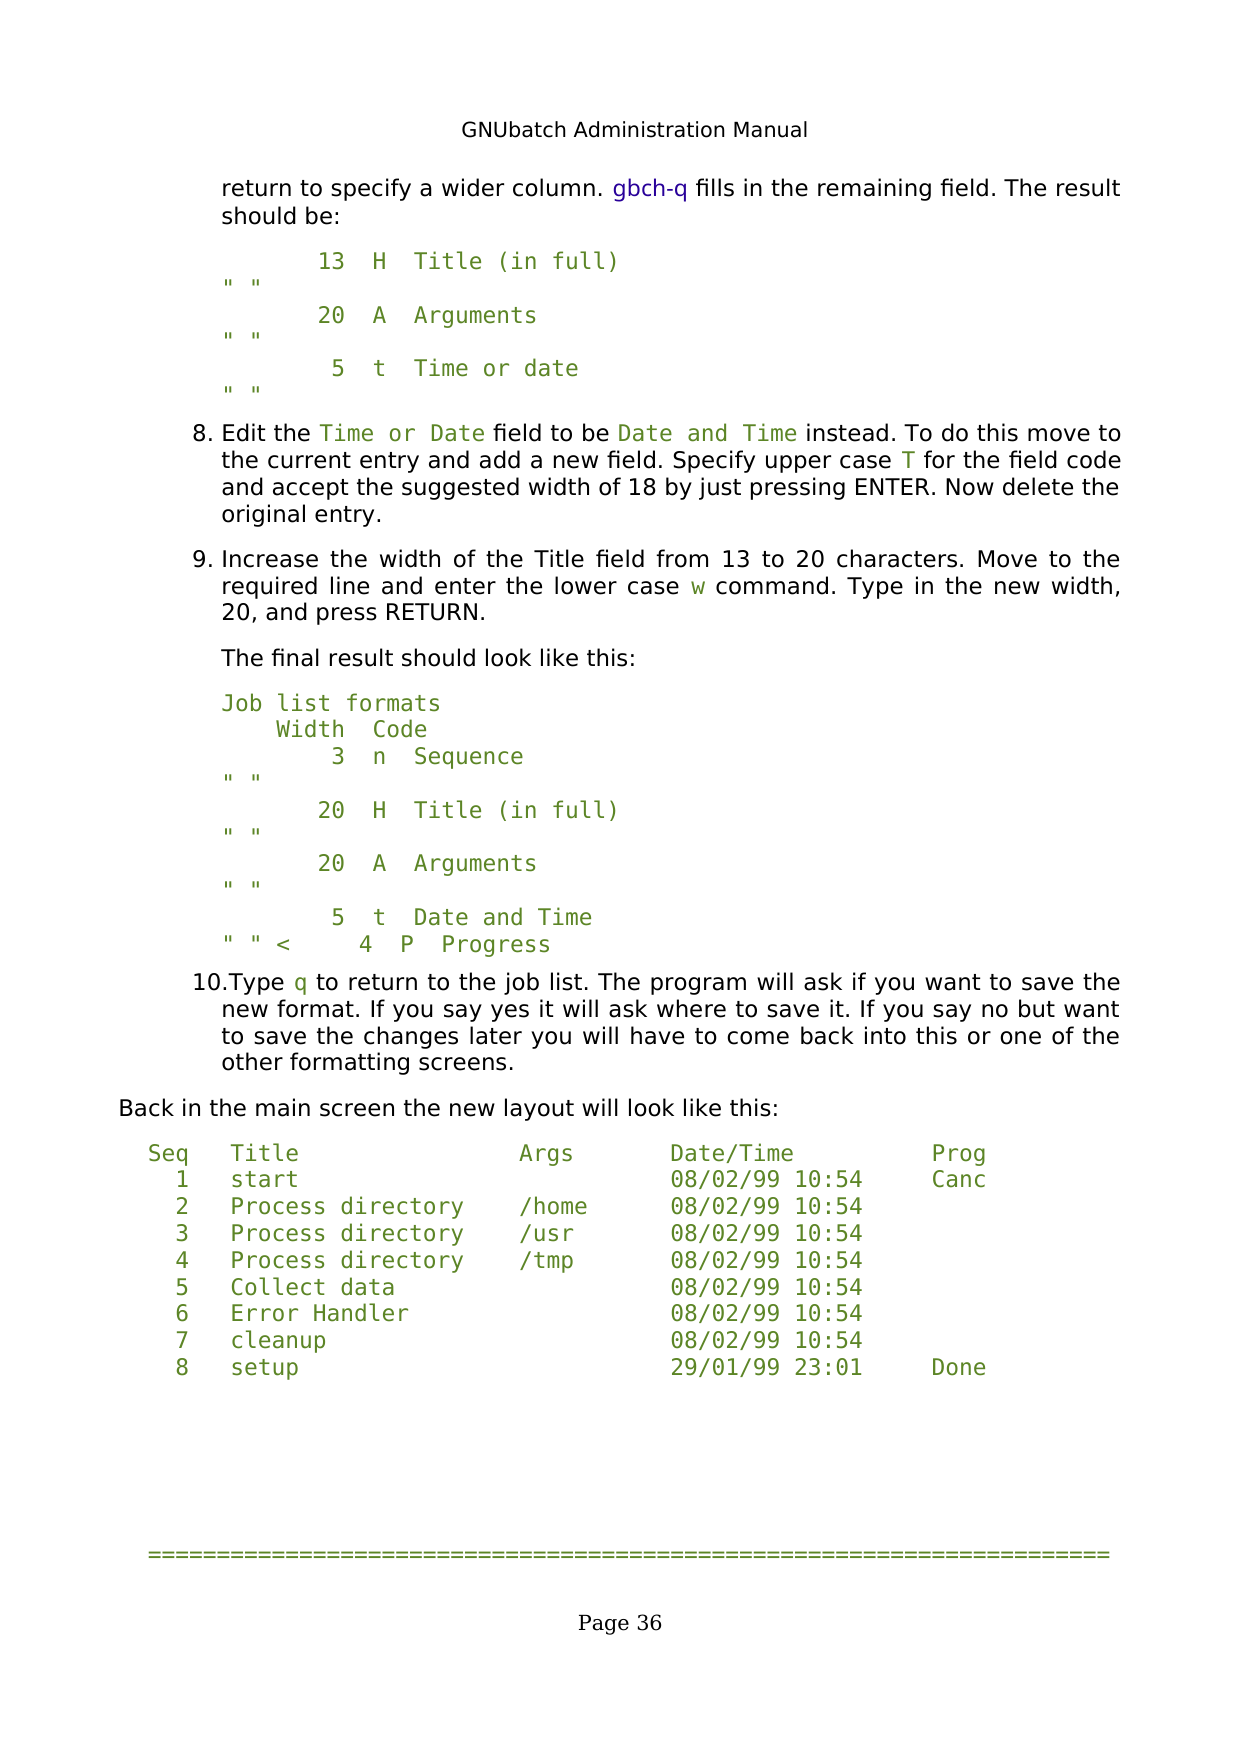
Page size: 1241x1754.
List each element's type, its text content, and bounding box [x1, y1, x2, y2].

list 20 A Arguments [192, 850, 1122, 877]
text 1 start 08/02/99 10:54 Canc [148, 1167, 1122, 1193]
list Edit the Time or Date field to be Date and Time instead. To do this move to the current entry and add a new field. Specify upper case T for the field code and accept the suggested width of 18 by just pressing ENTER. Now delete the original entry. [192, 421, 1122, 528]
text 2 Process directory /home 08/02/99 10:54 [148, 1193, 1122, 1220]
text 7 cleanup 08/02/99 10:54 [148, 1327, 1122, 1354]
list " " [192, 275, 1122, 302]
list " " < 4 P Progress [192, 931, 1122, 957]
list " " [192, 328, 1122, 355]
list Type q to return to the job list. The program will ask if you want to save the new format. If you say yes it will ask where to save it. If you say no but want to save the changes later you will have to come back into this or one of the other formatting screens. [192, 969, 1122, 1076]
list 20 H Title (in full) [192, 797, 1122, 824]
text 4 Process directory /tmp 08/02/99 10:54 [148, 1247, 1122, 1274]
list 20 A Arguments [192, 302, 1122, 328]
text 8 setup 29/01/99 23:01 Done [148, 1354, 1122, 1381]
list " " [192, 382, 1122, 409]
text 6 Error Handler 08/02/99 10:54 [148, 1300, 1122, 1327]
list 13 H Title (in full) [192, 248, 1122, 275]
list Increase the width of the Title field from 13 to 20 characters. Move to the required line and enter the lower case w command. Type in the new width, 20, and press RETURN. [192, 546, 1122, 626]
list Width Code [192, 717, 1122, 743]
text ====================================================================== [148, 1541, 1122, 1568]
list 5 t Time or date [192, 355, 1122, 382]
list return to specify a wider column. gbch-q fills in the remaining field. The result should be: [192, 172, 1122, 230]
list Job list formats [192, 690, 1122, 717]
text 3 Process directory /usr 08/02/99 10:54 [148, 1220, 1122, 1247]
text 5 Collect data 08/02/99 10:54 [148, 1274, 1122, 1300]
text Seq Title Args Date/Time Prog [148, 1140, 1122, 1167]
text Back in the main screen the new layout will look like this: [118, 1095, 1122, 1121]
list " " [192, 824, 1122, 850]
list The final result should look like this: [192, 645, 1122, 671]
list 5 t Date and Time [192, 904, 1122, 931]
list " " [192, 770, 1122, 797]
list 3 n Sequence [192, 743, 1122, 770]
list " " [192, 877, 1122, 904]
